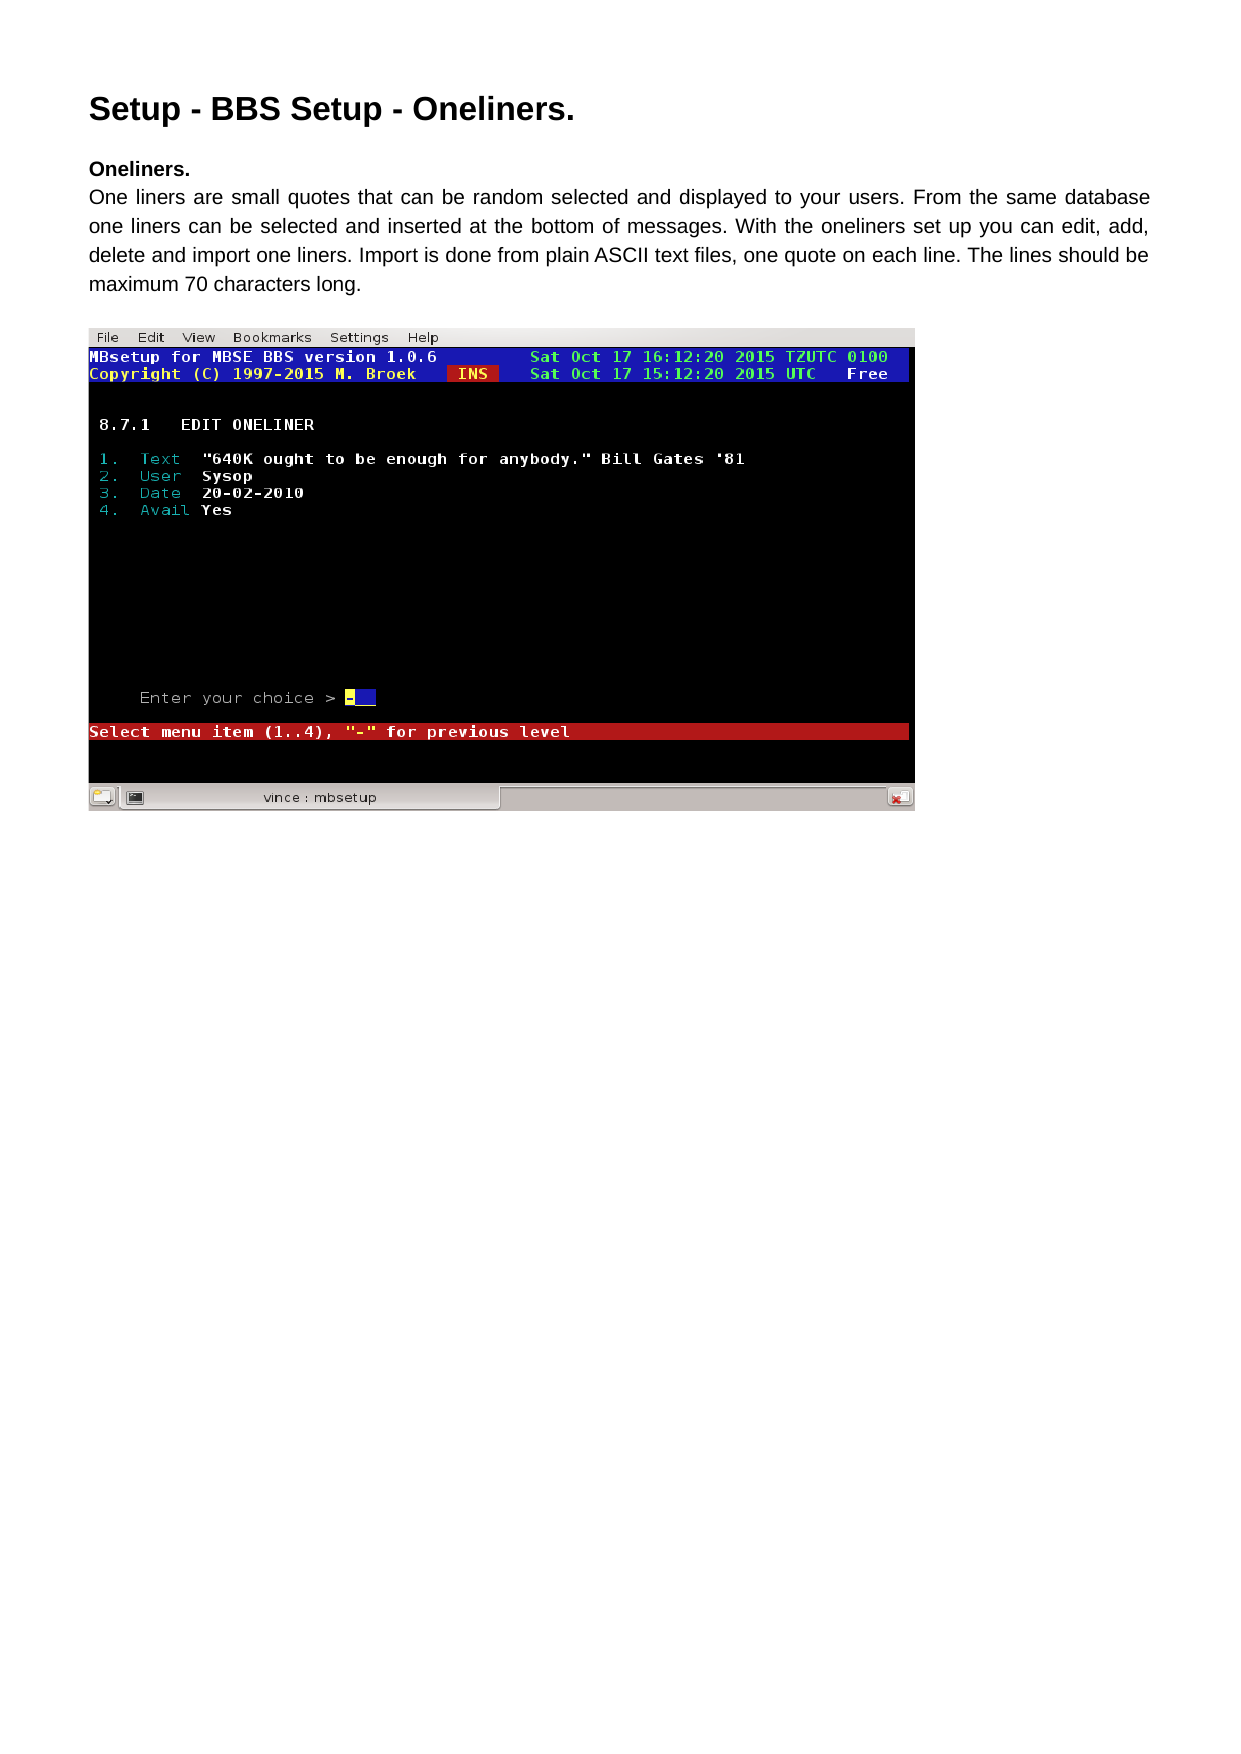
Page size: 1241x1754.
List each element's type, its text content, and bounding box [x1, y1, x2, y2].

subtitle Setup - BBS Setup - Oneliners. [88, 88, 1152, 127]
text Oneliners. [88, 156, 1152, 180]
text One liners are small quotes that can be random selected and displayed to your users. From the same database one liners can be selected and inserted at the bottom of messages. With the oneliners set up you can edit, add, delete and import one liners. Import is done from plain ASCII text files, one quote on each line. The lines should be maximum 70 characters long. [88, 185, 1152, 295]
picture [88, 328, 915, 811]
